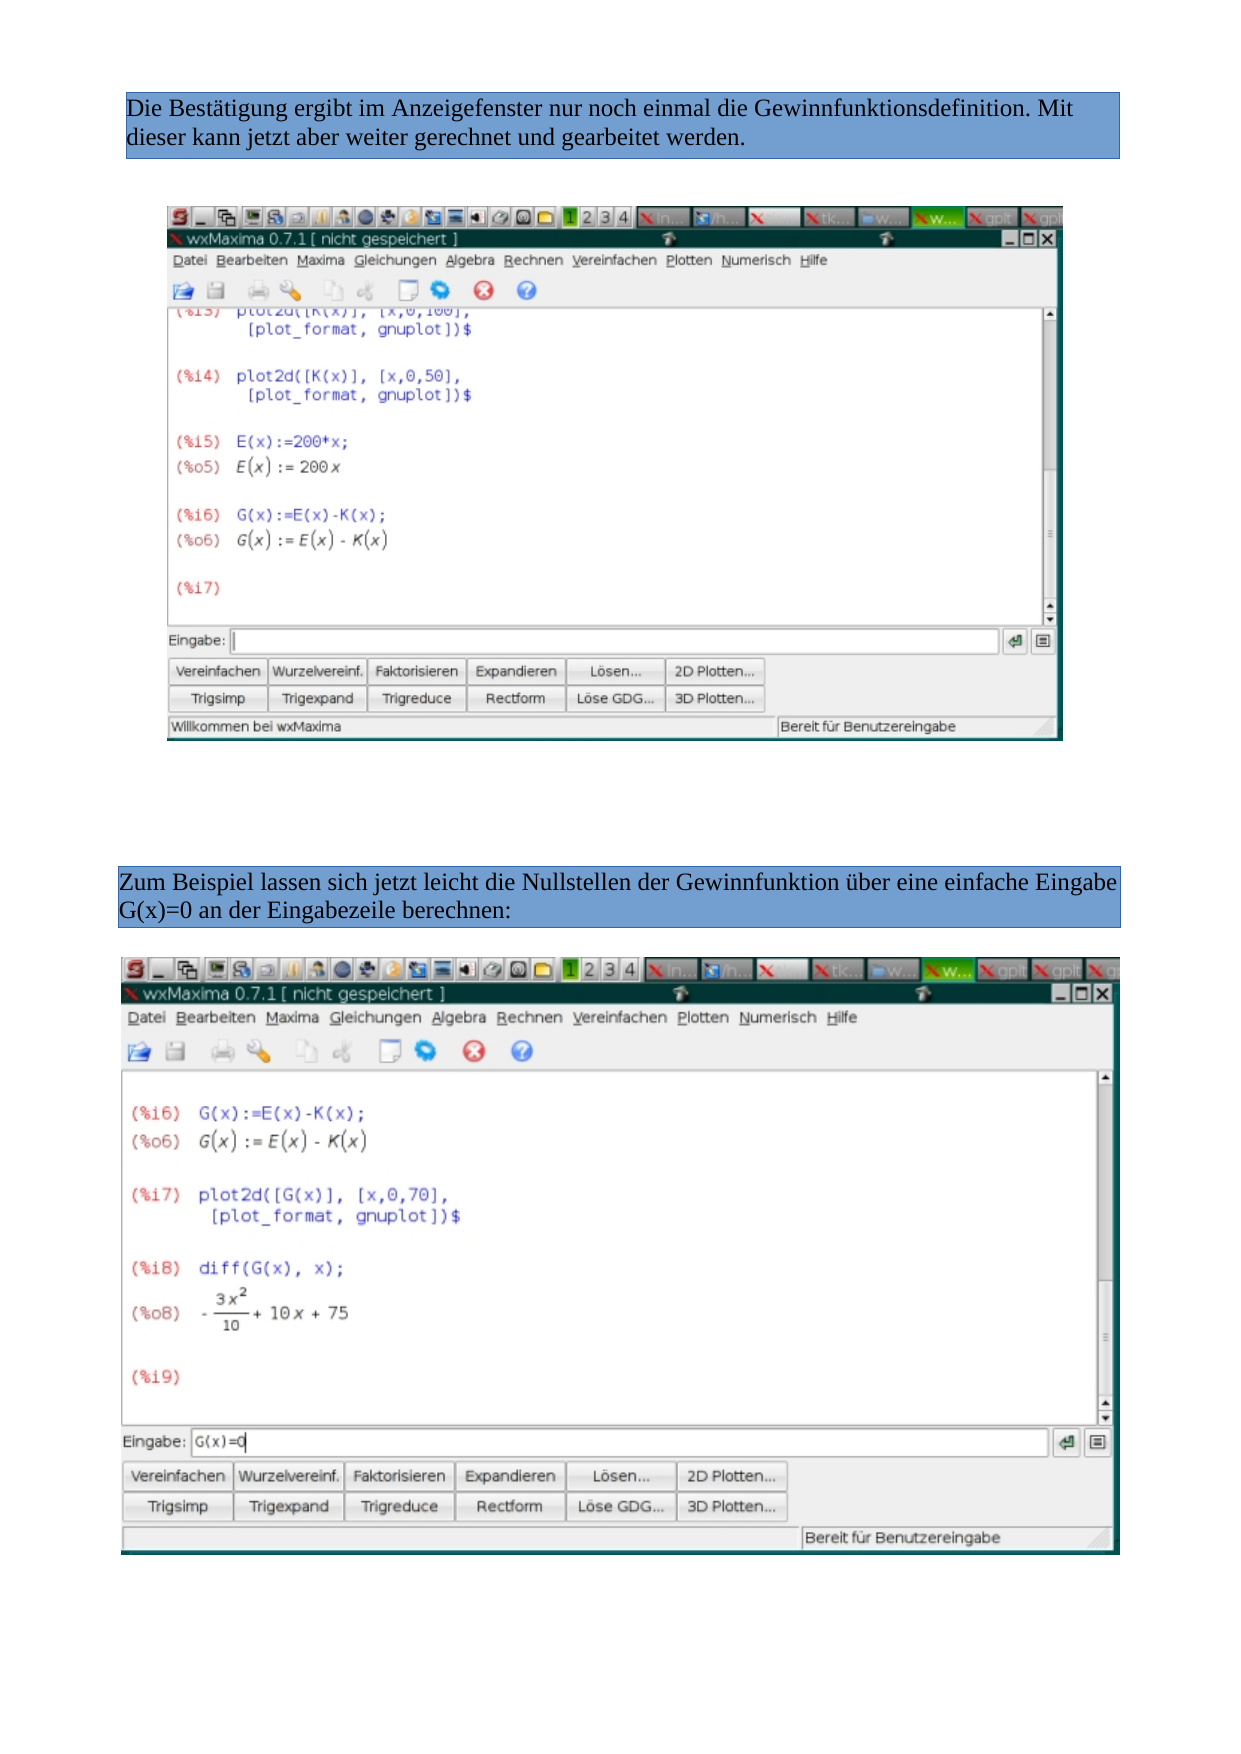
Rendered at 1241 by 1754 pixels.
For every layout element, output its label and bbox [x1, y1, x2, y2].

picture [167, 206, 1063, 741]
picture [121, 957, 1120, 1555]
